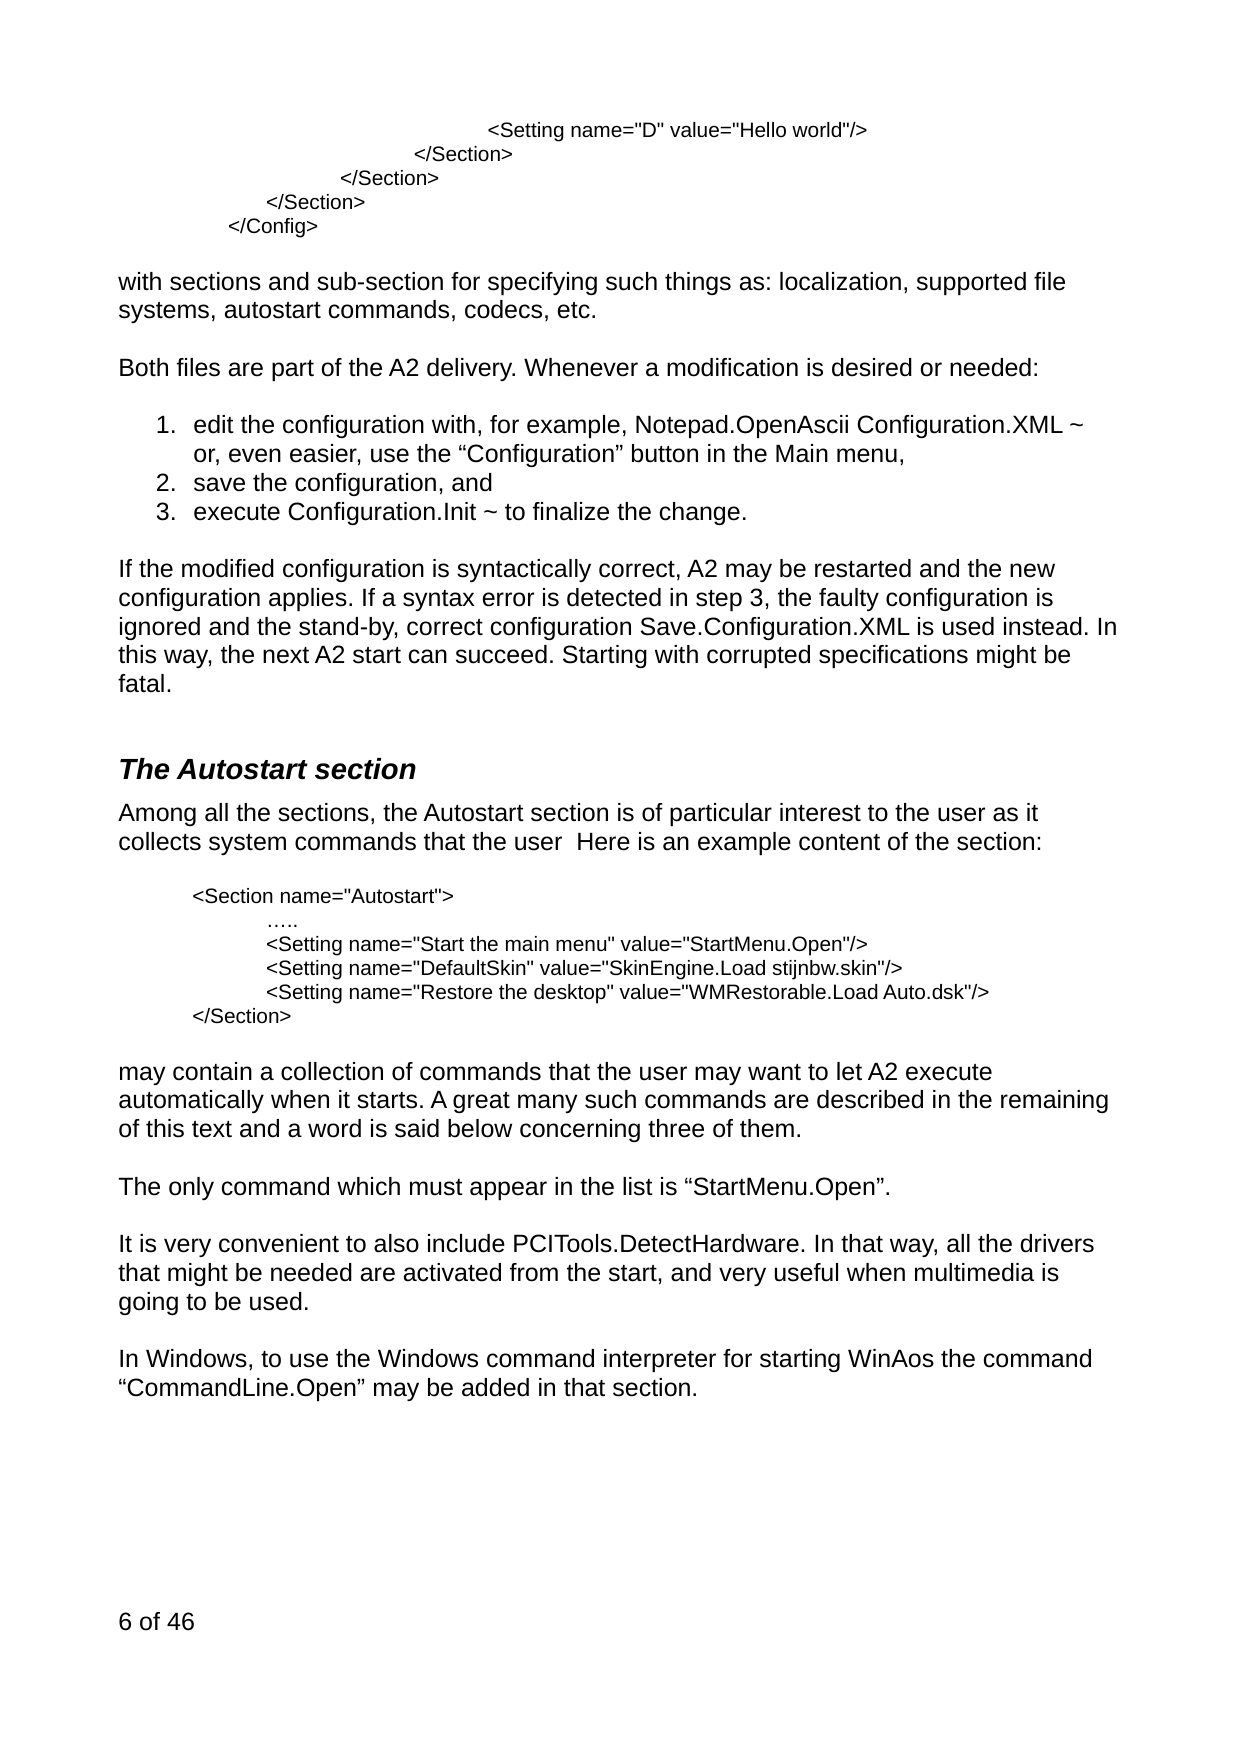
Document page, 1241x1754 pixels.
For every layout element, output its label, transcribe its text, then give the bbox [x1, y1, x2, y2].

text In Windows, to use the Windows command interpreter for starting WinAos the command “CommandLine.Open” may be added in that section. [118, 1344, 1122, 1401]
text The only command which must appear in the list is “StartMenu.Open”. [118, 1171, 1122, 1200]
text with sections and sub-section for specifying such things as: localization, supported file systems, autostart commands, codecs, etc. [118, 267, 1122, 324]
list edit the configuration with, for example, Notepad.OpenAscii Configuration.XML ~ or, even easier, use the “Configuration” button in the Main menu, [156, 410, 1122, 468]
list execute Configuration.Init ~ to finalize the change. [156, 497, 1122, 525]
text It is very convenient to also include PCITools.DetectHardware. In that way, all the drivers that might be needed are activated from the start, and very useful when multimedia is going to be used. [118, 1229, 1122, 1315]
text </Section> [118, 1004, 1122, 1056]
list save the configuration, and [156, 468, 1122, 497]
subtitle The Autostart section [118, 752, 1122, 785]
text <Section name="Autostart"> ….. <Setting name="Start the main menu" value="StartMenu.Open"/> <Setting name="DefaultSkin" value="SkinEngine.Load stijnbw.skin"/> <Setting name="Restore the desktop" value="WMRestorable.Load Auto.dsk"/> [118, 855, 1122, 1004]
text Among all the sections, the Autostart section is of particular interest to the user as it collects system commands that the user Here is an example content of the section: [118, 798, 1122, 855]
text may contain a collection of commands that the user may want to let A2 execute automatically when it starts. A great many such commands are described in the remaining of this text and a word is said below concerning three of them. [118, 1056, 1122, 1143]
text If the modified configuration is syntactically correct, A2 may be restarted and the new configuration applies. If a syntax error is detected in step 3, the faulty configuration is ignored and the stand-by, correct configuration Save.Configuration.XML is used instead. In this way, the next A2 start can succeed. Starting with corrupted specifications might be fatal. [118, 554, 1122, 698]
text Both files are part of the A2 delivery. Whenever a modification is desired or needed: [118, 353, 1122, 382]
text <Setting name="D" value="Hello world"/> </Section> </Section> </Section> </Config> [192, 118, 1122, 238]
